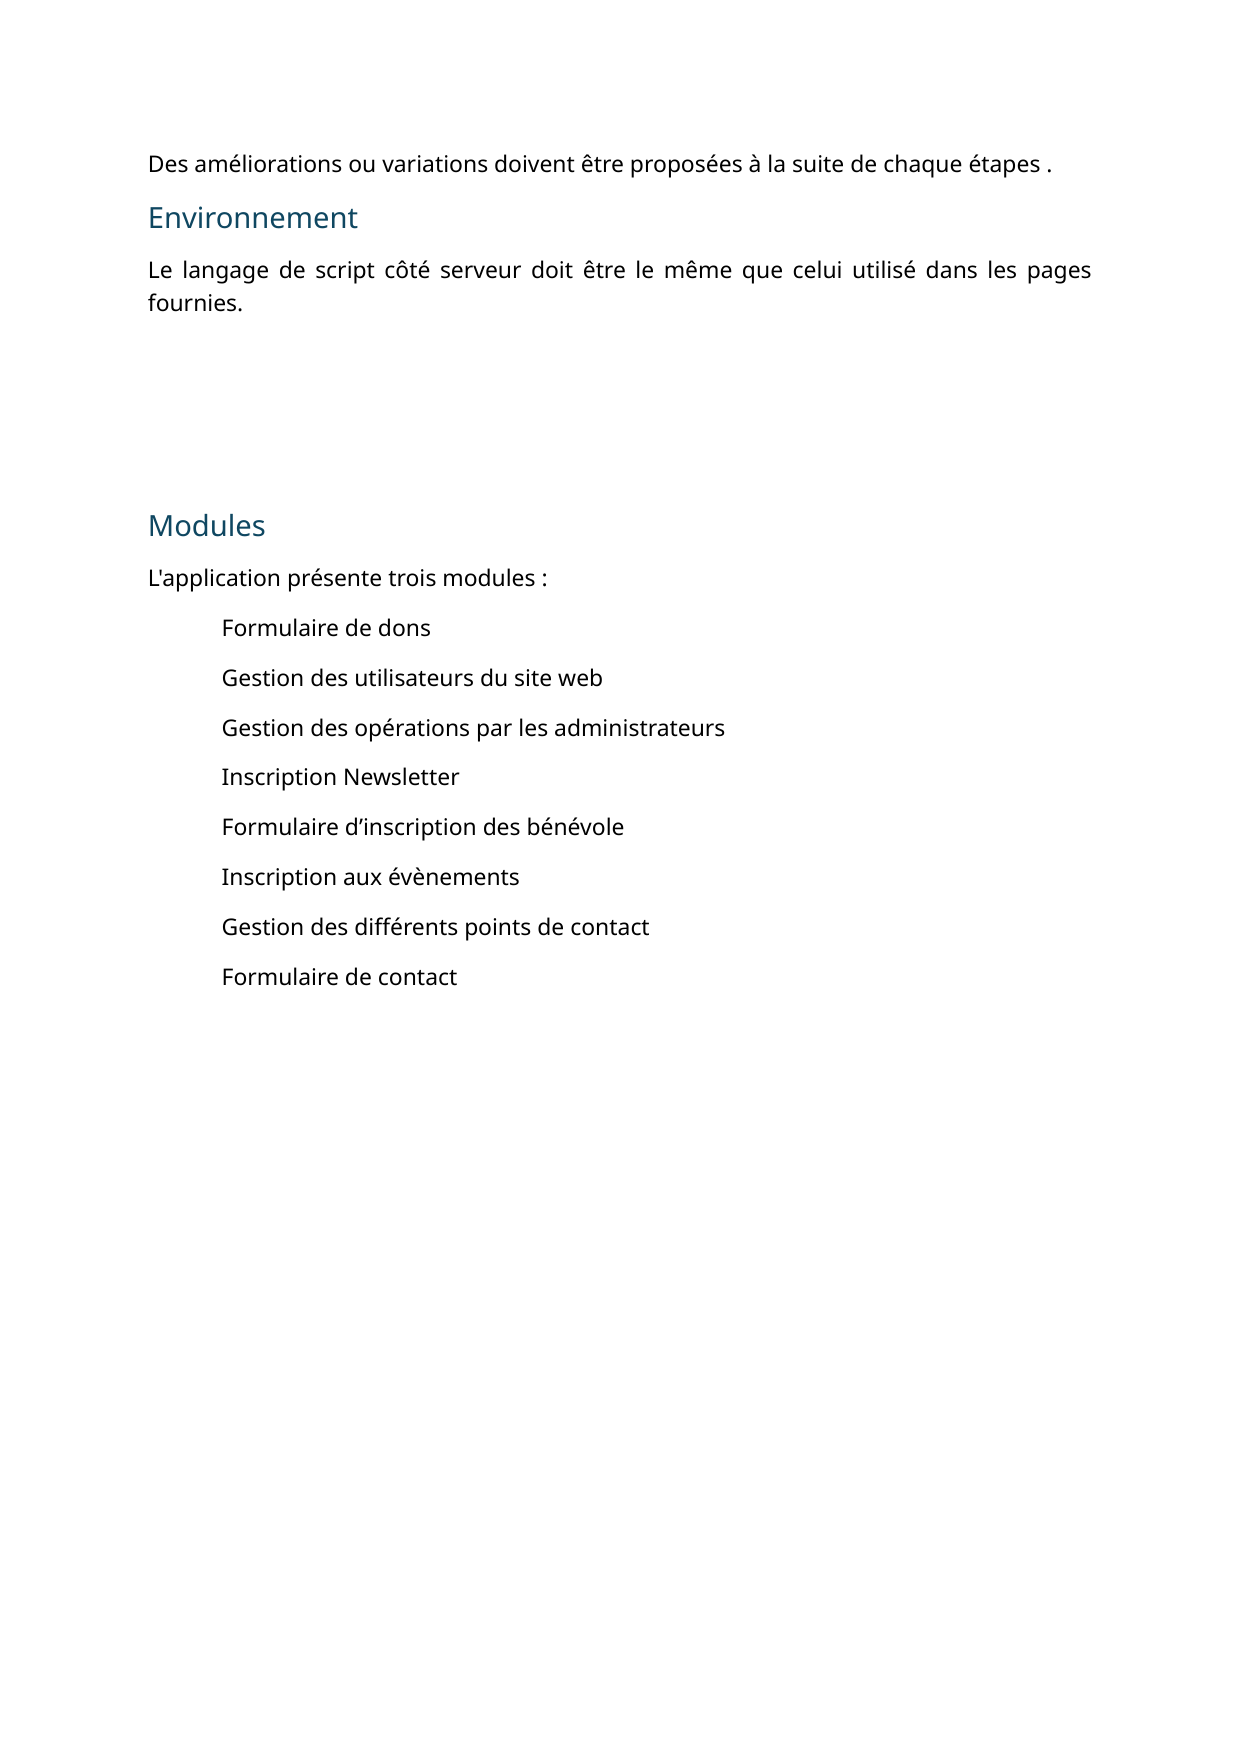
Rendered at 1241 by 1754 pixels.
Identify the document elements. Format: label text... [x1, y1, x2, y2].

text Gestion des opérations par les administrateurs [148, 711, 1093, 743]
text Inscription aux évènements [148, 861, 1093, 892]
text Gestion des différents points de contact [148, 911, 1093, 942]
text Des améliorations ou variations doivent être proposées à la suite de chaque étapes . [148, 148, 1093, 179]
subtitle Modules [148, 506, 1093, 545]
text L'application présente trois modules : [148, 562, 1093, 593]
text Formulaire de dons [148, 612, 1093, 643]
text Gestion des utilisateurs du site web [148, 662, 1093, 693]
text Inscription Newsletter [148, 761, 1093, 792]
text Formulaire de contact [148, 960, 1093, 992]
text Formulaire d’inscription des bénévole [148, 811, 1093, 842]
subtitle Environnement [148, 197, 1093, 237]
text Le langage de script côté serveur doit être le même que celui utilisé dans les pages fournies. [148, 254, 1093, 318]
